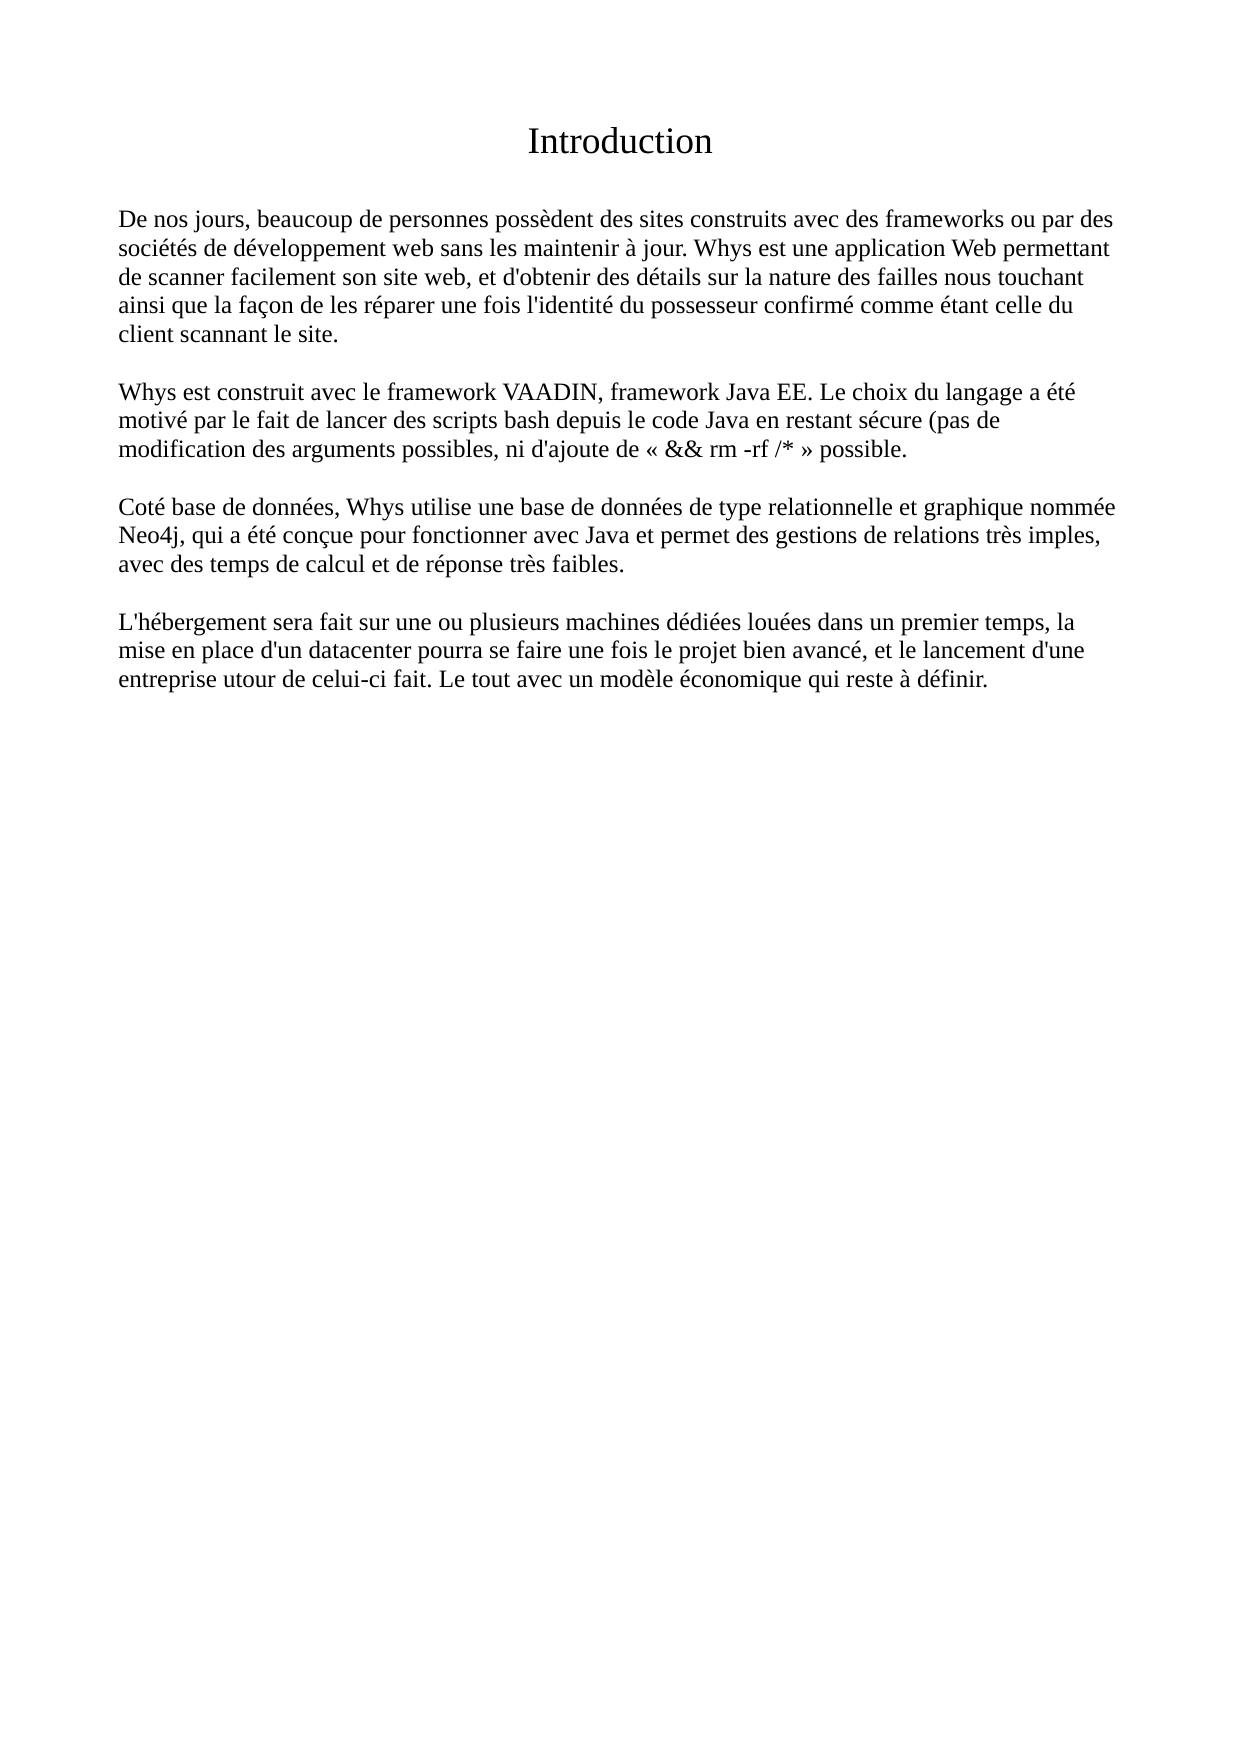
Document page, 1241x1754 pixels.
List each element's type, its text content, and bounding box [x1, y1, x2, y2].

text Whys est construit avec le framework VAADIN, framework Java EE. Le choix du langage a été motivé par le fait de lancer des scripts bash depuis le code Java en restant sécure (pas de modification des arguments possibles, ni d'ajoute de « && rm -rf /* » possible. [118, 377, 1122, 463]
text De nos jours, beaucoup de personnes possèdent des sites construits avec des frameworks ou par des sociétés de développement web sans les maintenir à jour. Whys est une application Web permettant de scanner facilement son site web, et d'obtenir des détails sur la nature des failles nous touchant ainsi que la façon de les réparer une fois l'identité du possesseur confirmé comme étant celle du client scannant le site. [118, 204, 1122, 348]
text L'hébergement sera fait sur une ou plusieurs machines dédiées louées dans un premier temps, la mise en place d'un datacenter pourra se faire une fois le projet bien avancé, et le lancement d'une entreprise utour de celui-ci fait. Le tout avec un modèle économique qui reste à définir. [118, 607, 1122, 693]
text Introduction [118, 118, 1122, 161]
text Coté base de données, Whys utilise une base de données de type relationnelle et graphique nommée Neo4j, qui a été conçue pour fonctionner avec Java et permet des gestions de relations très imples, avec des temps de calcul et de réponse très faibles. [118, 492, 1122, 578]
